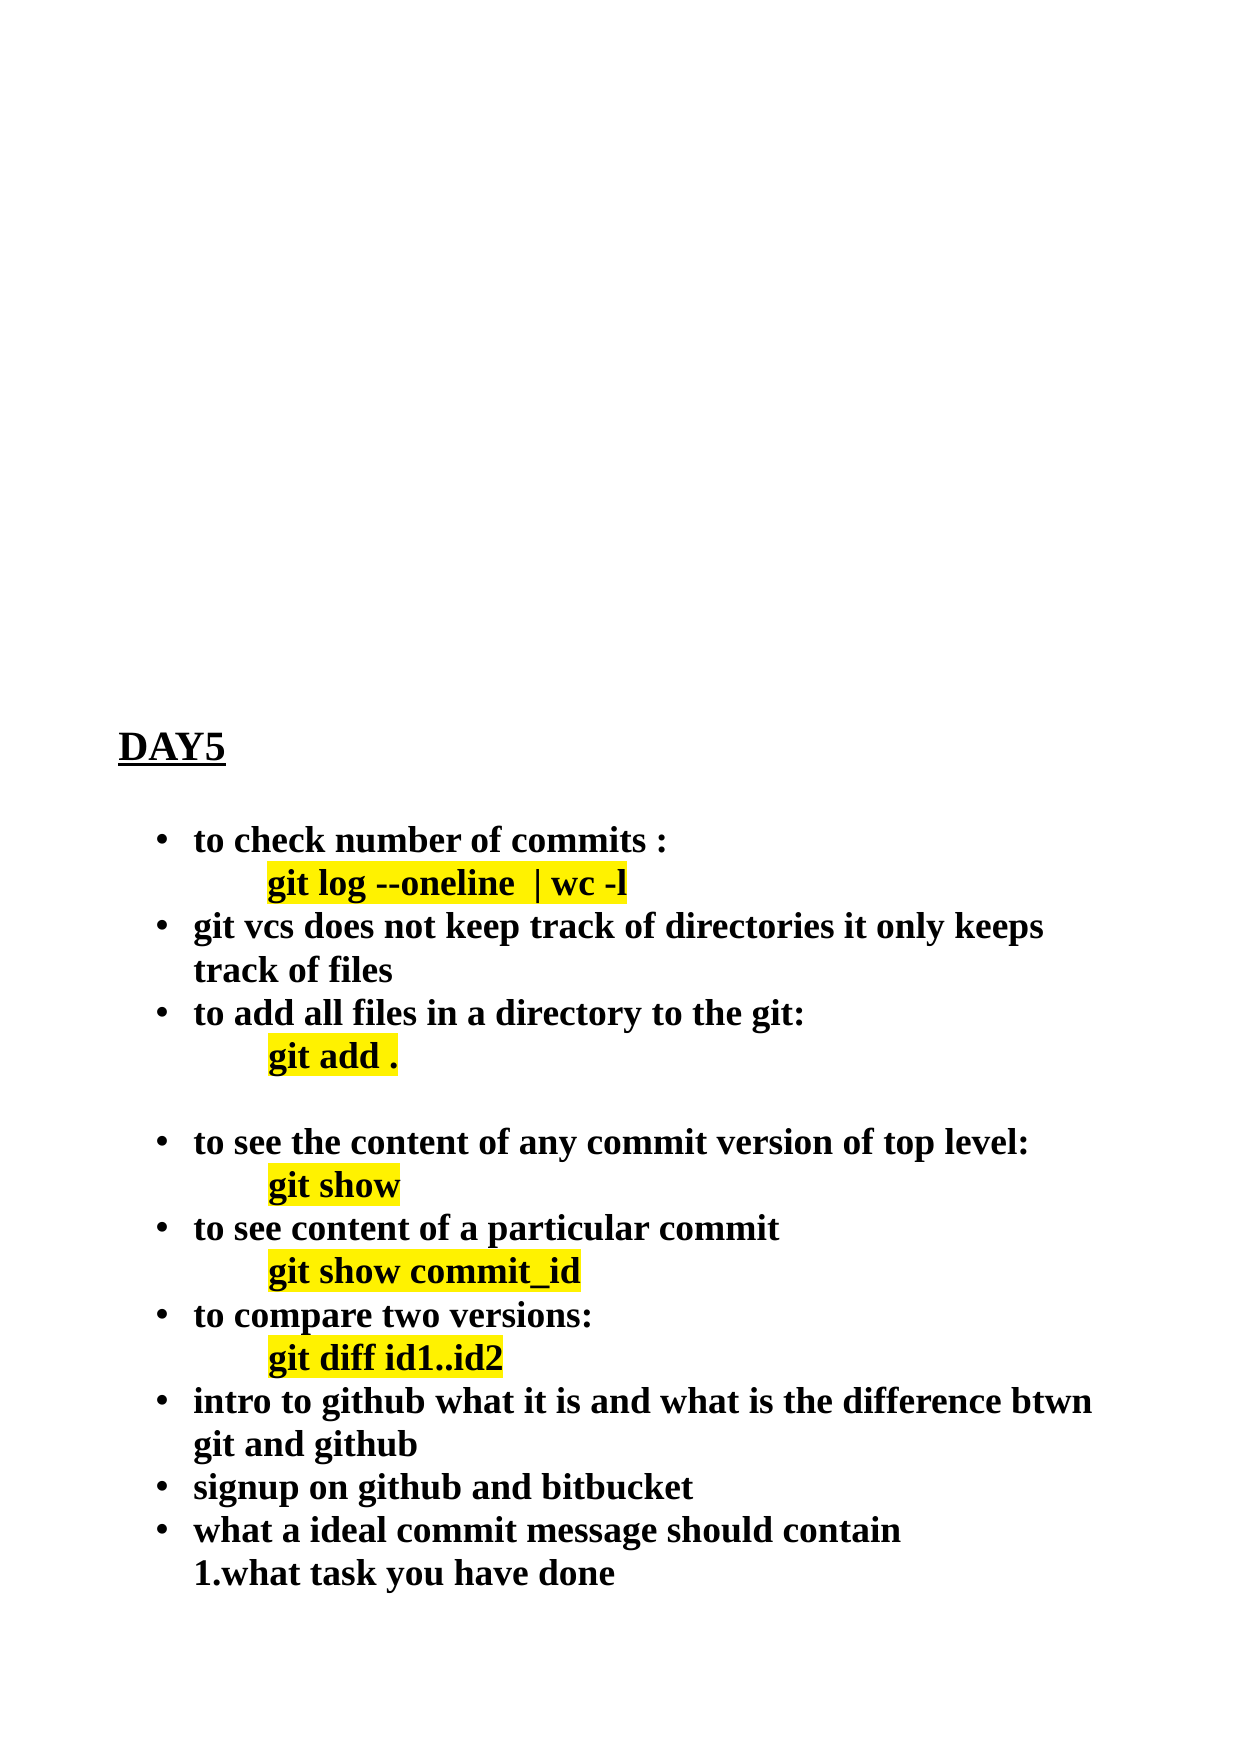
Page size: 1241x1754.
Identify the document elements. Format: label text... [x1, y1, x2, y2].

list intro to github what it is and what is the difference btwn git and github [156, 1378, 1122, 1464]
list signup on github and bitbucket [156, 1464, 1122, 1508]
list git show [231, 1163, 1122, 1206]
list git vcs does not keep track of directories it only keeps track of files [156, 904, 1122, 990]
list git diff id1..id2 [231, 1335, 1122, 1378]
list to see the content of any commit version of top level: [156, 1119, 1122, 1163]
list git show commit_id [231, 1249, 1122, 1292]
list to add all files in a directory to the git: [156, 990, 1122, 1033]
list what a ideal commit message should contain [156, 1508, 1122, 1551]
list 1.what task you have done [156, 1551, 1122, 1594]
list git add . [231, 1033, 1122, 1076]
list to see content of a particular commit [156, 1206, 1122, 1249]
list to compare two versions: [156, 1292, 1122, 1335]
text DAY5 [118, 722, 1122, 770]
list git log --oneline | wc -l [156, 861, 1122, 904]
list to check number of commits : [156, 818, 1122, 861]
